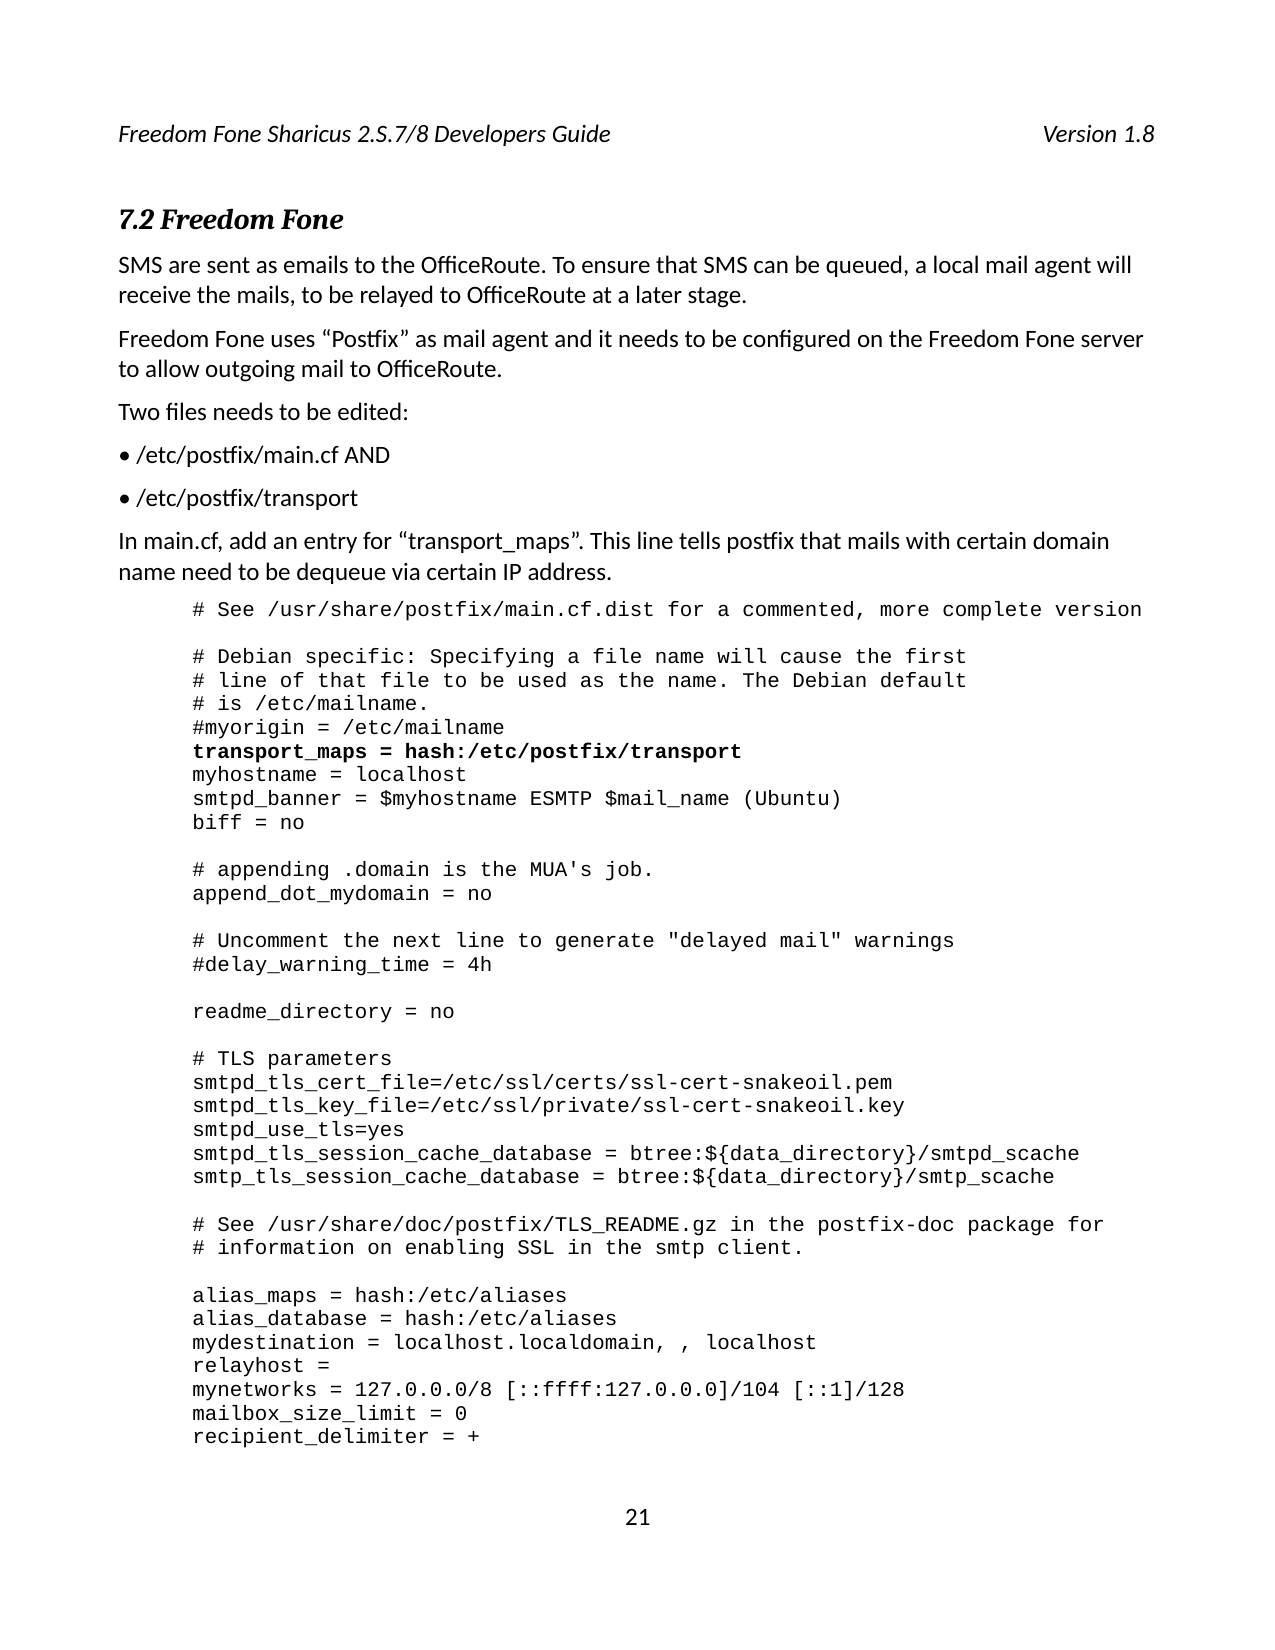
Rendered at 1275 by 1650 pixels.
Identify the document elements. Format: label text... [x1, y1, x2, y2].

text relayhost = [192, 1356, 1157, 1379]
text recipient_delimiter = + [192, 1426, 1157, 1450]
text # information on enabling SSL in the smtp client. [192, 1237, 1157, 1261]
text alias_maps = hash:/etc/aliases [192, 1284, 1157, 1308]
text smtp_tls_session_cache_database = btree:${data_directory}/smtp_scache [192, 1166, 1157, 1190]
text smtpd_use_tls=yes [192, 1119, 1157, 1143]
text smtpd_tls_cert_file=/etc/ssl/certs/ssl-cert-snakeoil.pem [192, 1072, 1157, 1095]
text mailbox_size_limit = 0 [192, 1403, 1157, 1426]
text Freedom Fone uses “Postfix” as mail agent and it needs to be configured on the Freedom Fone server to allow outgoing mail to OfficeRoute. [118, 323, 1157, 384]
text # Uncomment the next line to generate "delayed mail" warnings [192, 930, 1157, 953]
text # is /etc/mailname. [192, 693, 1157, 717]
text readme_directory = no [192, 1001, 1157, 1024]
text SMS are sent as emails to the OfficeRoute. To ensure that SMS can be queued, a local mail agent will receive the mails, to be relayed to OfficeRoute at a later stage. [118, 249, 1157, 310]
text # See /usr/share/doc/postfix/TLS_README.gz in the postfix-doc package for [192, 1214, 1157, 1237]
text transport_maps = hash:/etc/postfix/transport [192, 741, 1157, 764]
text # Debian specific: Specifying a file name will cause the first [192, 646, 1157, 670]
text • /etc/postfix/transport [118, 482, 1157, 513]
text smtpd_banner = $myhostname ESMTP $mail_name (Ubuntu) [192, 788, 1157, 812]
text smtpd_tls_session_cache_database = btree:${data_directory}/smtpd_scache [192, 1143, 1157, 1166]
text biff = no [192, 812, 1157, 835]
text #delay_warning_time = 4h [192, 953, 1157, 977]
text In main.cf, add an entry for “transport_maps”. This line tells postfix that mails with certain domain name need to be dequeue via certain IP address. [118, 525, 1157, 586]
text mydestination = localhost.localdomain, , localhost [192, 1332, 1157, 1356]
text #myorigin = /etc/mailname [192, 717, 1157, 741]
text append_dot_mydomain = no [192, 883, 1157, 906]
text mynetworks = 127.0.0.0/8 [::ffff:127.0.0.0]/104 [::1]/128 [192, 1379, 1157, 1403]
text # See /usr/share/postfix/main.cf.dist for a commented, more complete version [192, 599, 1157, 622]
text • /etc/postfix/main.cf AND [118, 439, 1157, 470]
text myhostname = localhost [192, 764, 1157, 788]
text Two files needs to be edited: [118, 396, 1157, 427]
text # TLS parameters [192, 1048, 1157, 1072]
text alias_database = hash:/etc/aliases [192, 1308, 1157, 1332]
text # line of that file to be used as the name. The Debian default [192, 670, 1157, 693]
subtitle Freedom Fone [118, 203, 1157, 237]
text smtpd_tls_key_file=/etc/ssl/private/ssl-cert-snakeoil.key [192, 1095, 1157, 1119]
text # appending .domain is the MUA's job. [192, 859, 1157, 883]
